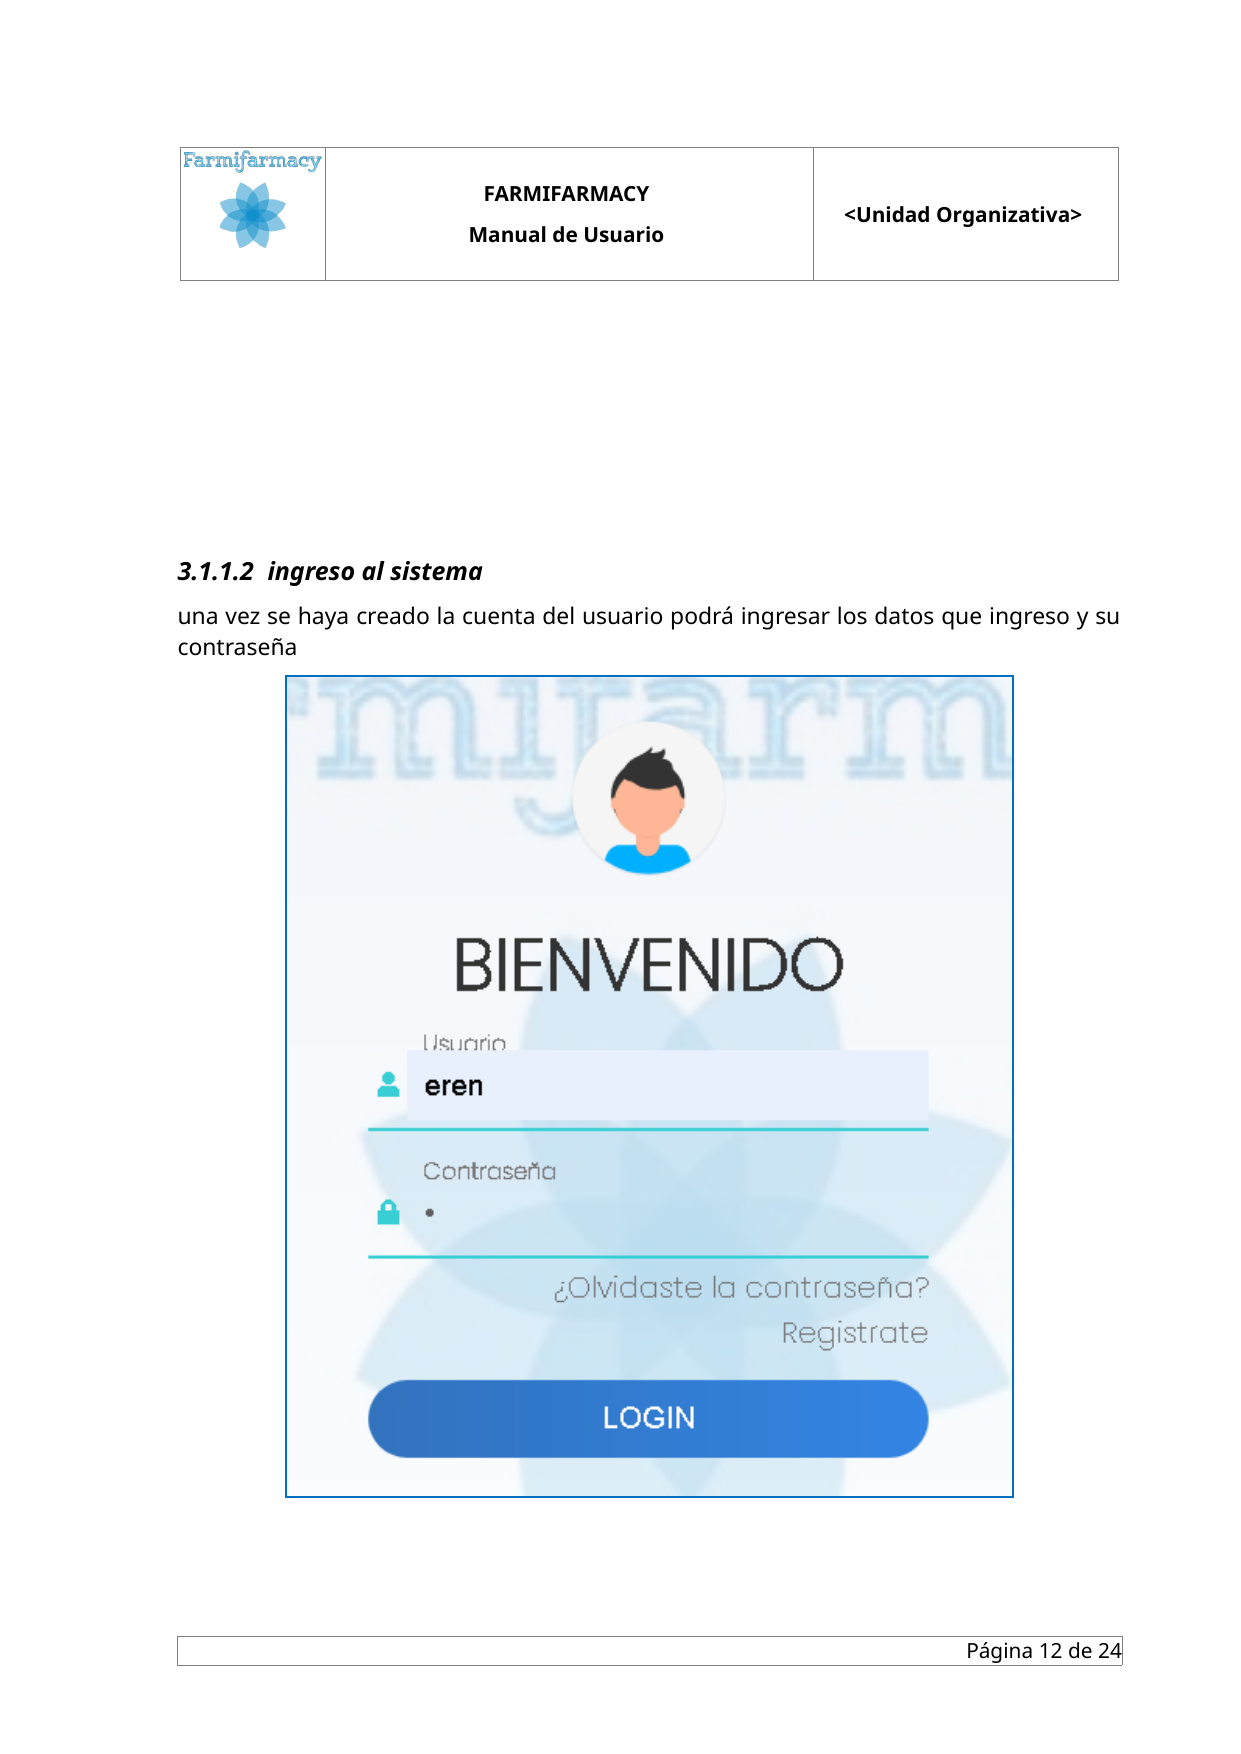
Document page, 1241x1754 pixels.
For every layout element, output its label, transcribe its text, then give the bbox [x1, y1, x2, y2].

subtitle ingreso al sistema [177, 553, 1122, 588]
text una vez se haya creado la cuenta del usuario podrá ingresar los datos que ingreso y su contraseña [177, 600, 1122, 663]
